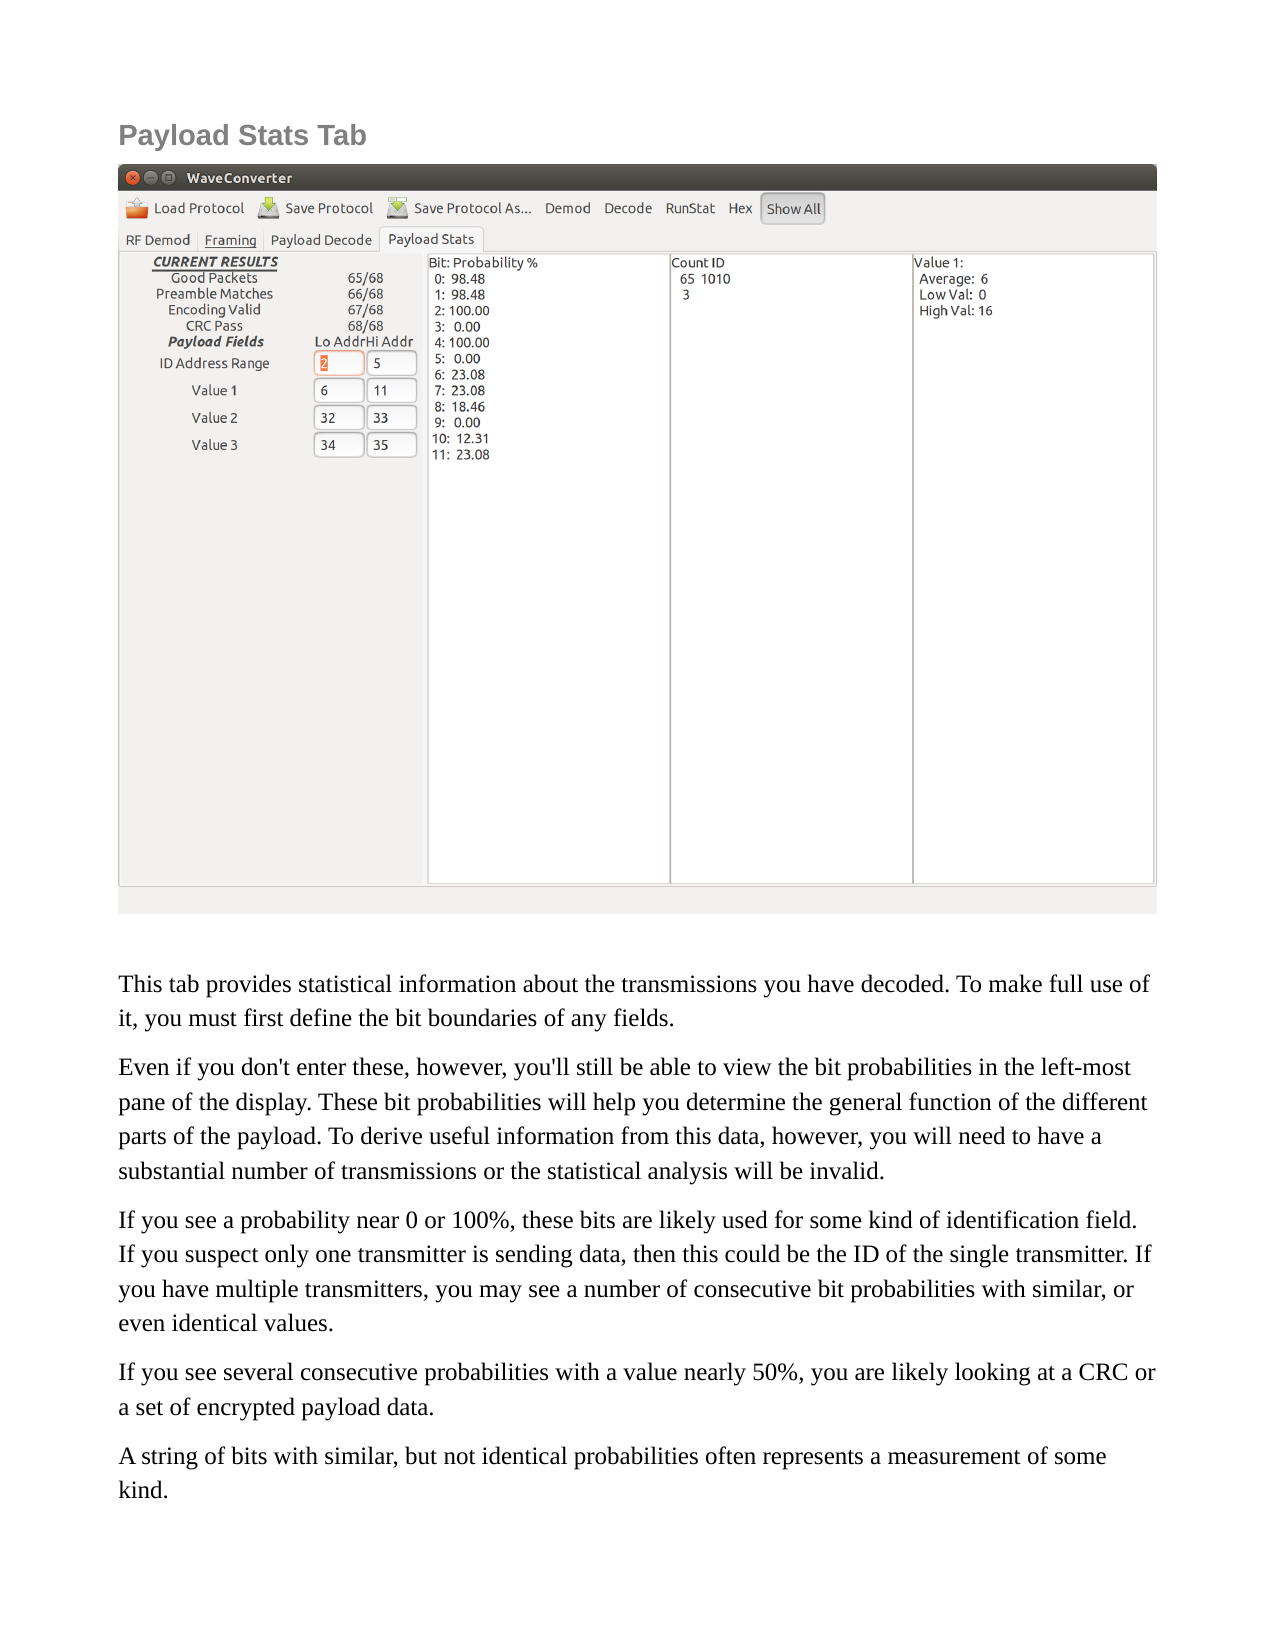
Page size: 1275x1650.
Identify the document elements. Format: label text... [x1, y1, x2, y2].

text If you see several consecutive probabilities with a value nearly 50%, you are likely looking at a CRC or a set of encrypted payload data. [118, 1357, 1157, 1421]
picture [118, 164, 1157, 914]
text If you see a probability near 0 or 100%, these bits are likely used for some kind of identification field. If you suspect only one transmitter is sending data, then this could be the ID of the single transmitter. If you have multiple transmitters, you may see a number of consecutive bit probabilities with similar, or even identical values. [118, 1205, 1157, 1337]
text This tab provides statistical information about the transmissions you have decoded. To make full use of it, you must first define the bit boundaries of any fields. [118, 969, 1157, 1032]
subtitle Payload Stats Tab [118, 118, 1157, 152]
text Even if you don't enter these, however, you'll still be able to view the bit probabilities in the left-most pane of the display. These bit probabilities will help you determine the general function of the different parts of the payload. To derive useful information from this data, however, you will need to have a substantial number of transmissions or the statistical analysis will be invalid. [118, 1052, 1157, 1184]
text A string of bits with similar, but not identical probabilities often represents a measurement of some kind. [118, 1441, 1157, 1504]
